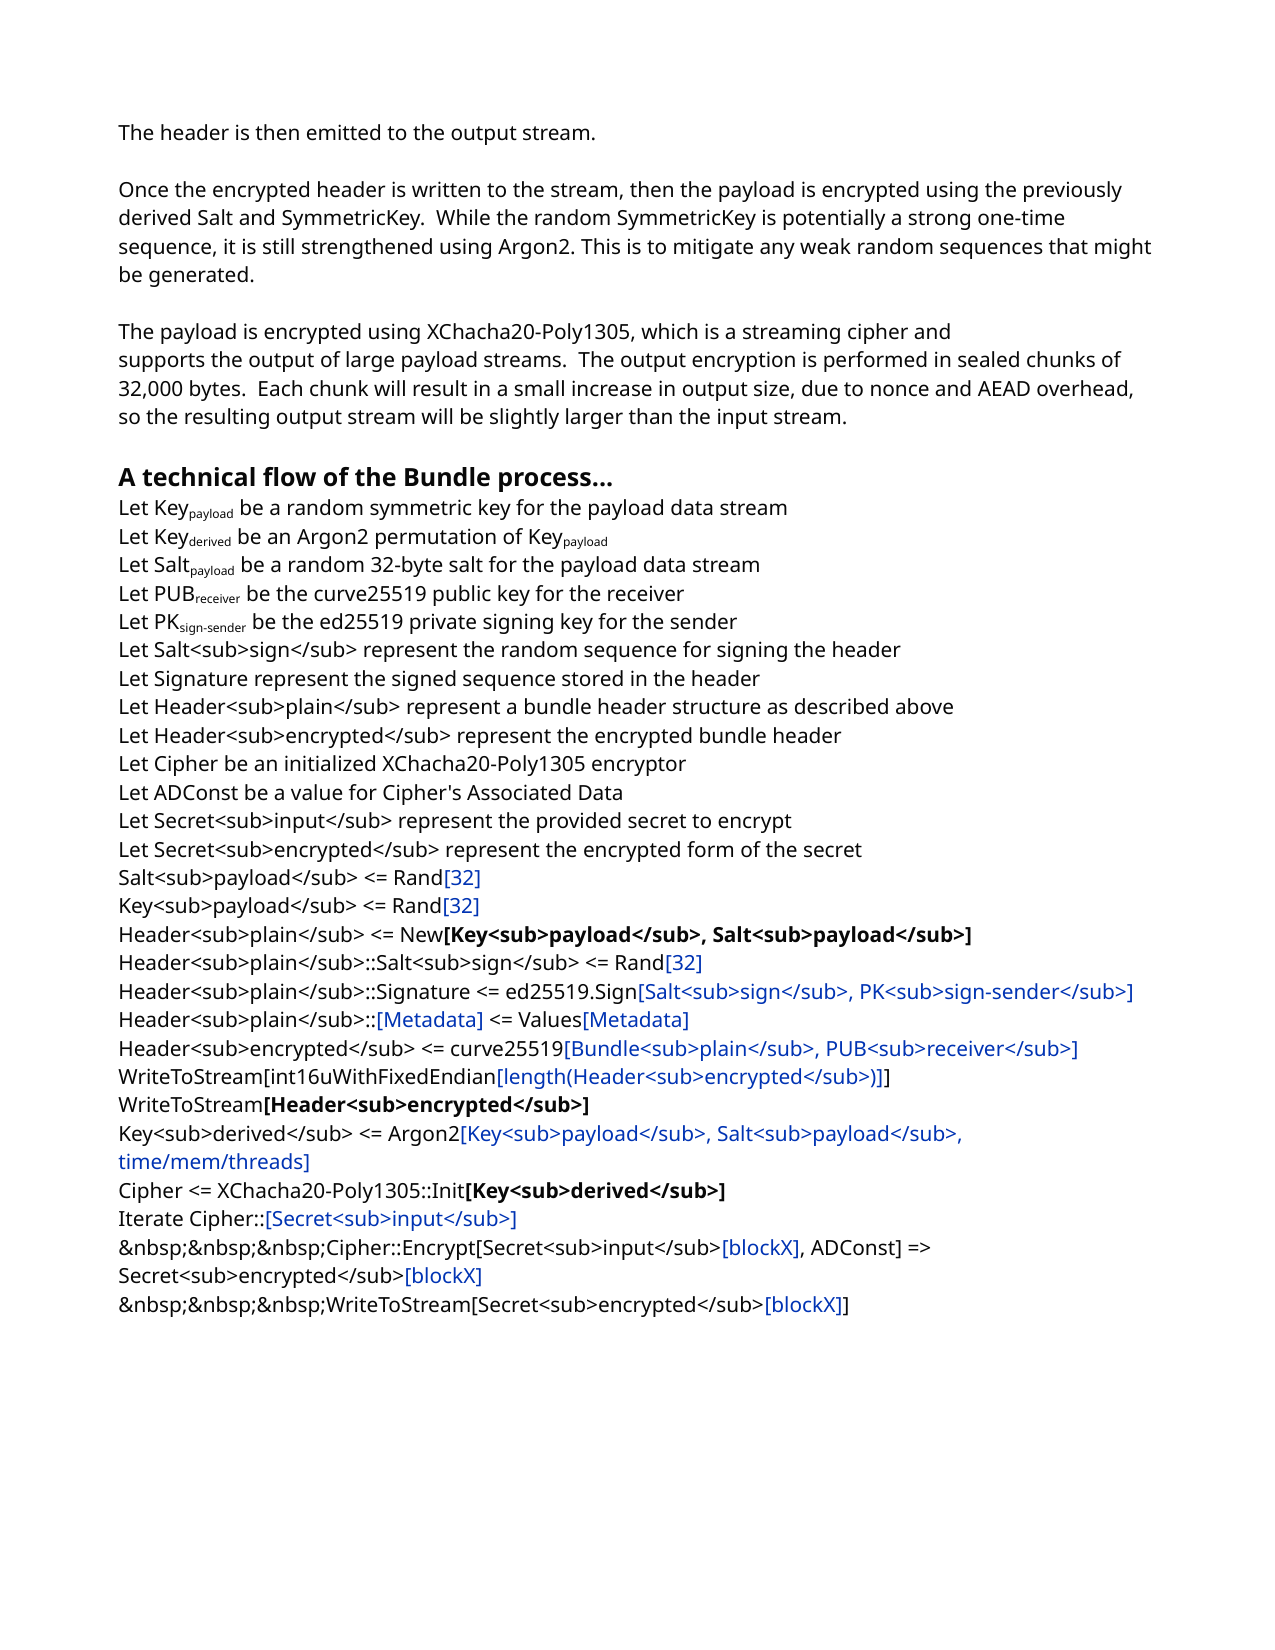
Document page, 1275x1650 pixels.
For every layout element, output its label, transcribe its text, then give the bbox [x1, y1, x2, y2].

text WriteToStream[Header<sub>encrypted</sub>] [118, 1091, 1157, 1119]
text Let Header<sub>plain</sub> represent a bundle header structure as described above [118, 692, 1157, 721]
text Let Secret<sub>input</sub> represent the provided secret to encrypt [118, 806, 1157, 835]
text Salt<sub>payload</sub> <= Rand[32] [118, 863, 1157, 892]
text Key<sub>derived</sub> <= Argon2[Key<sub>payload</sub>, Salt<sub>payload</sub>, time/mem/threads] [118, 1119, 1157, 1176]
text Let PUBreceiver be the curve25519 public key for the receiver [118, 579, 1157, 607]
text Iterate Cipher::[Secret<sub>input</sub>] [118, 1204, 1157, 1233]
text Key<sub>payload</sub> <= Rand[32] [118, 892, 1157, 920]
text Let ADConst be a value for Cipher's Associated Data [118, 778, 1157, 806]
text supports the output of large payload streams. The output encryption is performed in sealed chunks of 32,000 bytes. Each chunk will result in a small increase in output size, due to nonce and AEAD overhead, so the resulting output stream will be slightly larger than the input stream. [118, 346, 1157, 431]
text Let Header<sub>encrypted</sub> represent the encrypted bundle header [118, 721, 1157, 749]
text WriteToStream[int16uWithFixedEndian[length(Header<sub>encrypted</sub>)]] [118, 1062, 1157, 1091]
text The payload is encrypted using XChacha20-Poly1305, which is a streaming cipher and [118, 317, 1157, 346]
text &nbsp;&nbsp;&nbsp;Cipher::Encrypt[Secret<sub>input</sub>[blockX], ADConst] => Secret<sub>encrypted</sub>[blockX] [118, 1233, 1157, 1290]
text Let Salt<sub>sign</sub> represent the random sequence for signing the header [118, 636, 1157, 664]
text Header<sub>plain</sub>::Salt<sub>sign</sub> <= Rand[32] [118, 948, 1157, 977]
text Once the encrypted header is written to the stream, then the payload is encrypted using the previously derived Salt and SymmetricKey. While the random SymmetricKey is potentially a strong one-time sequence, it is still strengthened using Argon2. This is to mitigate any weak random sequences that might be generated. [118, 175, 1157, 289]
text Let Cipher be an initialized XChacha20-Poly1305 encryptor [118, 749, 1157, 778]
text The header is then emitted to the output stream. [118, 118, 1157, 147]
text Let Keyderived be an Argon2 permutation of Keypayload [118, 522, 1157, 550]
text Let Signature represent the signed sequence stored in the header [118, 664, 1157, 692]
text Header<sub>encrypted</sub> <= curve25519[Bundle<sub>plain</sub>, PUB<sub>receiver</sub>] [118, 1034, 1157, 1062]
text Let PKsign-sender be the ed25519 private signing key for the sender [118, 607, 1157, 636]
text Header<sub>plain</sub>::[Metadata] <= Values[Metadata] [118, 1005, 1157, 1034]
text Header<sub>plain</sub> <= New[Key<sub>payload</sub>, Salt<sub>payload</sub>] [118, 920, 1157, 948]
text Header<sub>plain</sub>::Signature <= ed25519.Sign[Salt<sub>sign</sub>, PK<sub>sign-sender</sub>] [118, 977, 1157, 1005]
text A technical flow of the Bundle process... [118, 459, 1157, 493]
text Let Secret<sub>encrypted</sub> represent the encrypted form of the secret [118, 835, 1157, 863]
text Let Keypayload be a random symmetric key for the payload data stream [118, 493, 1157, 522]
text Let Saltpayload be a random 32-byte salt for the payload data stream [118, 550, 1157, 579]
text Cipher <= XChacha20-Poly1305::Init[Key<sub>derived</sub>] [118, 1176, 1157, 1204]
text &nbsp;&nbsp;&nbsp;WriteToStream[Secret<sub>encrypted</sub>[blockX]] [118, 1290, 1157, 1318]
